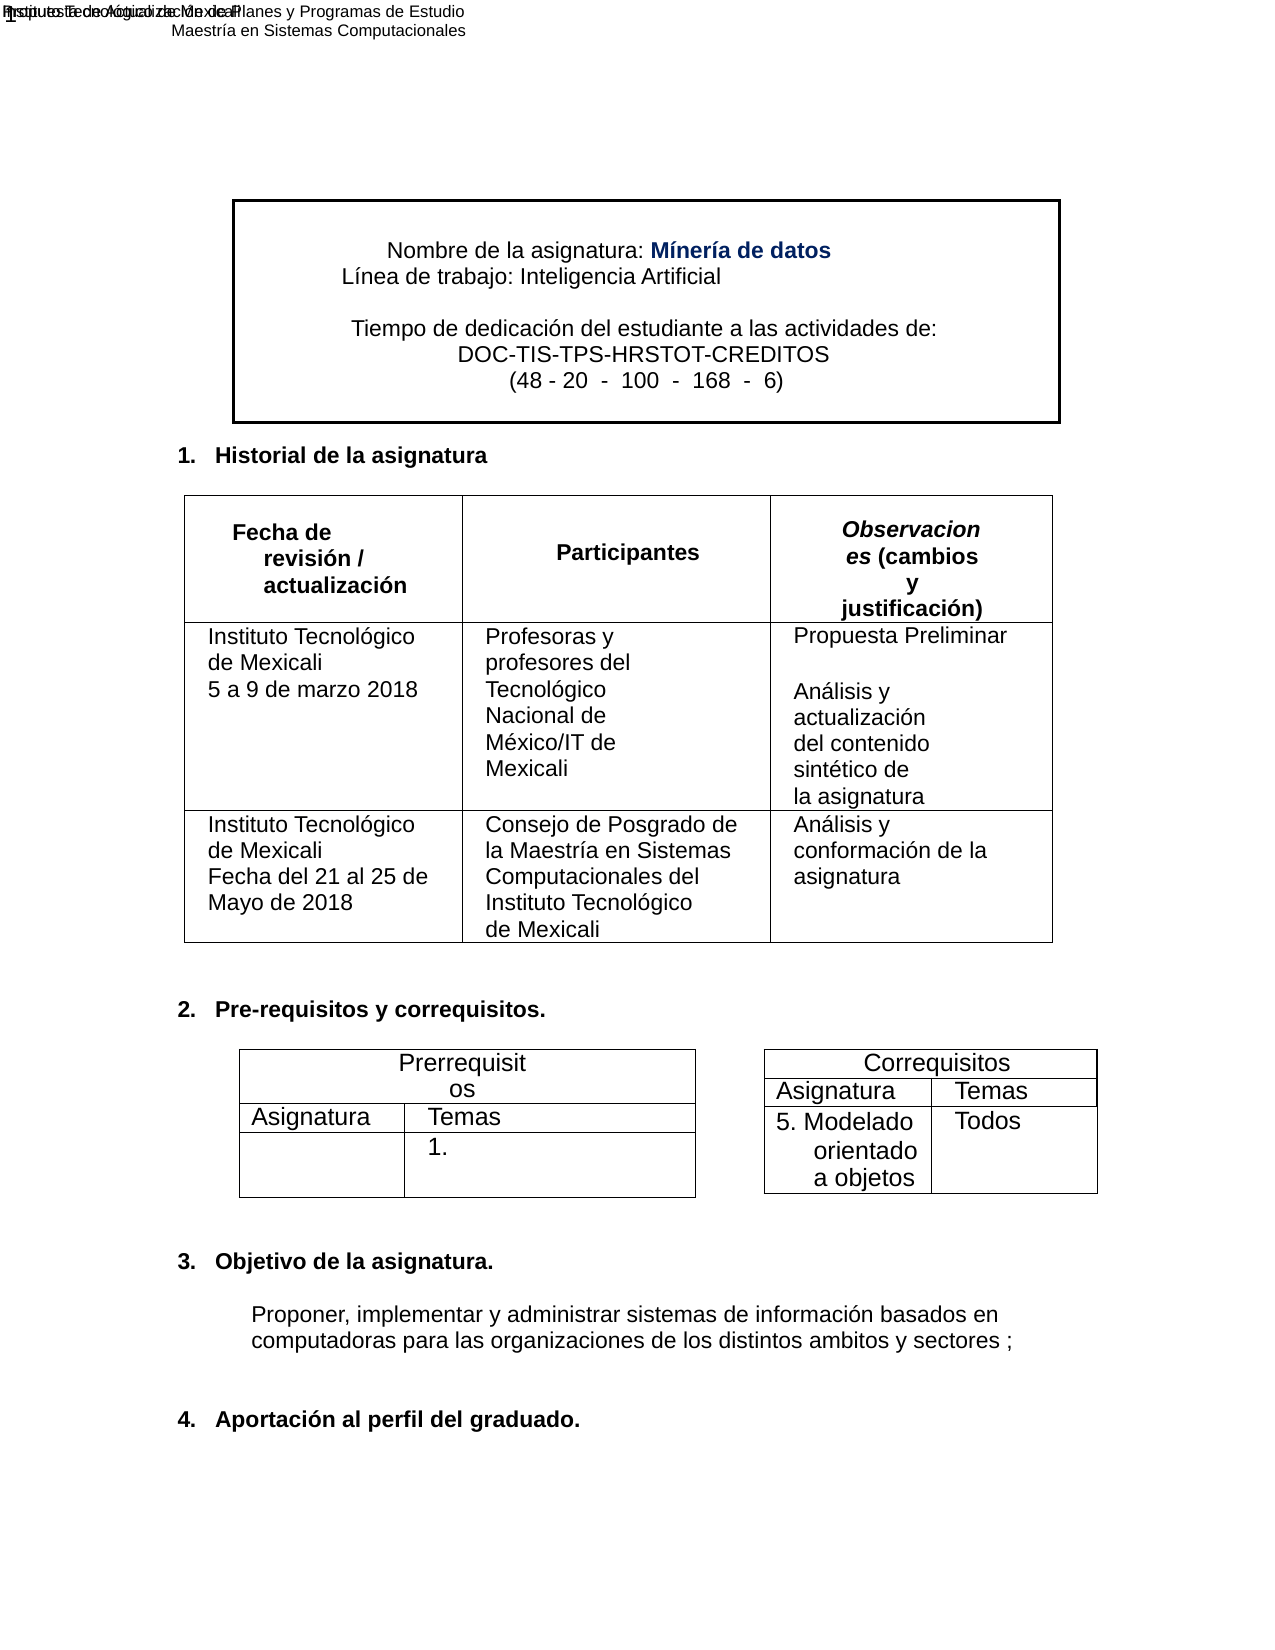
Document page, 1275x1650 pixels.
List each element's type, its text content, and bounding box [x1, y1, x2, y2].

table_header Participantes [463, 496, 770, 622]
table_cell Consejo de Posgrado de la Maestría en Sistemas Computacionales del Instituto Tecnológico de Mexicali [463, 811, 770, 942]
list Pre-requisitos y correquisitos. [177, 996, 1121, 1022]
table_cell Instituto Tecnológico de Mexicali Fecha del 21 al 25 de Mayo de 2018 [185, 811, 462, 942]
text 1. [427, 1133, 684, 1161]
text Línea de trabajo: Inteligencia Artificial [341, 263, 1059, 289]
text Temas [427, 1104, 684, 1131]
table_header Fecha de revisión / actualización [185, 496, 462, 622]
table_cell Profesoras y profesores del Tecnológico Nacional de México/IT de Mexicali [463, 623, 770, 809]
text Tiempo de dedicación del estudiante a las actividades de: DOC-TIS-TPS-HRSTOT-CREDITOS [351, 315, 942, 367]
table_cell Instituto Tecnológico de Mexicali 5 a 9 de marzo 2018 [185, 623, 462, 809]
text Asignatura [776, 1079, 920, 1105]
text a objetos [813, 1165, 920, 1192]
list Objetivo de la asignatura. [177, 1248, 1121, 1274]
text Temas [954, 1079, 1086, 1105]
text Proponer, implementar y administrar sistemas de información basados en computadoras para las organizaciones de los distintos ambitos y sectores ; [251, 1301, 1088, 1353]
subtitle Historial de la asignatura [177, 442, 1121, 468]
table_cell Propuesta Preliminar Análisis y actualización del contenido sintético de la asignatura [771, 623, 1052, 809]
text (48 - 20 - 100 - 168 - 6) [505, 367, 787, 394]
text Asignatura [251, 1104, 393, 1131]
table_header Observaciones (cambios y justificación) [771, 496, 1052, 622]
text Todos [954, 1107, 1086, 1135]
text Correquisitos [863, 1050, 1086, 1077]
text Prerrequisitos [394, 1050, 530, 1103]
subtitle Aportación al perfil del graduado. [177, 1406, 1121, 1432]
table_cell Análisis y conformación de la asignatura [771, 811, 1052, 942]
text 5. Modelado orientado [776, 1107, 920, 1165]
text Nombre de la asignatura: Mínería de datos [387, 237, 1059, 263]
